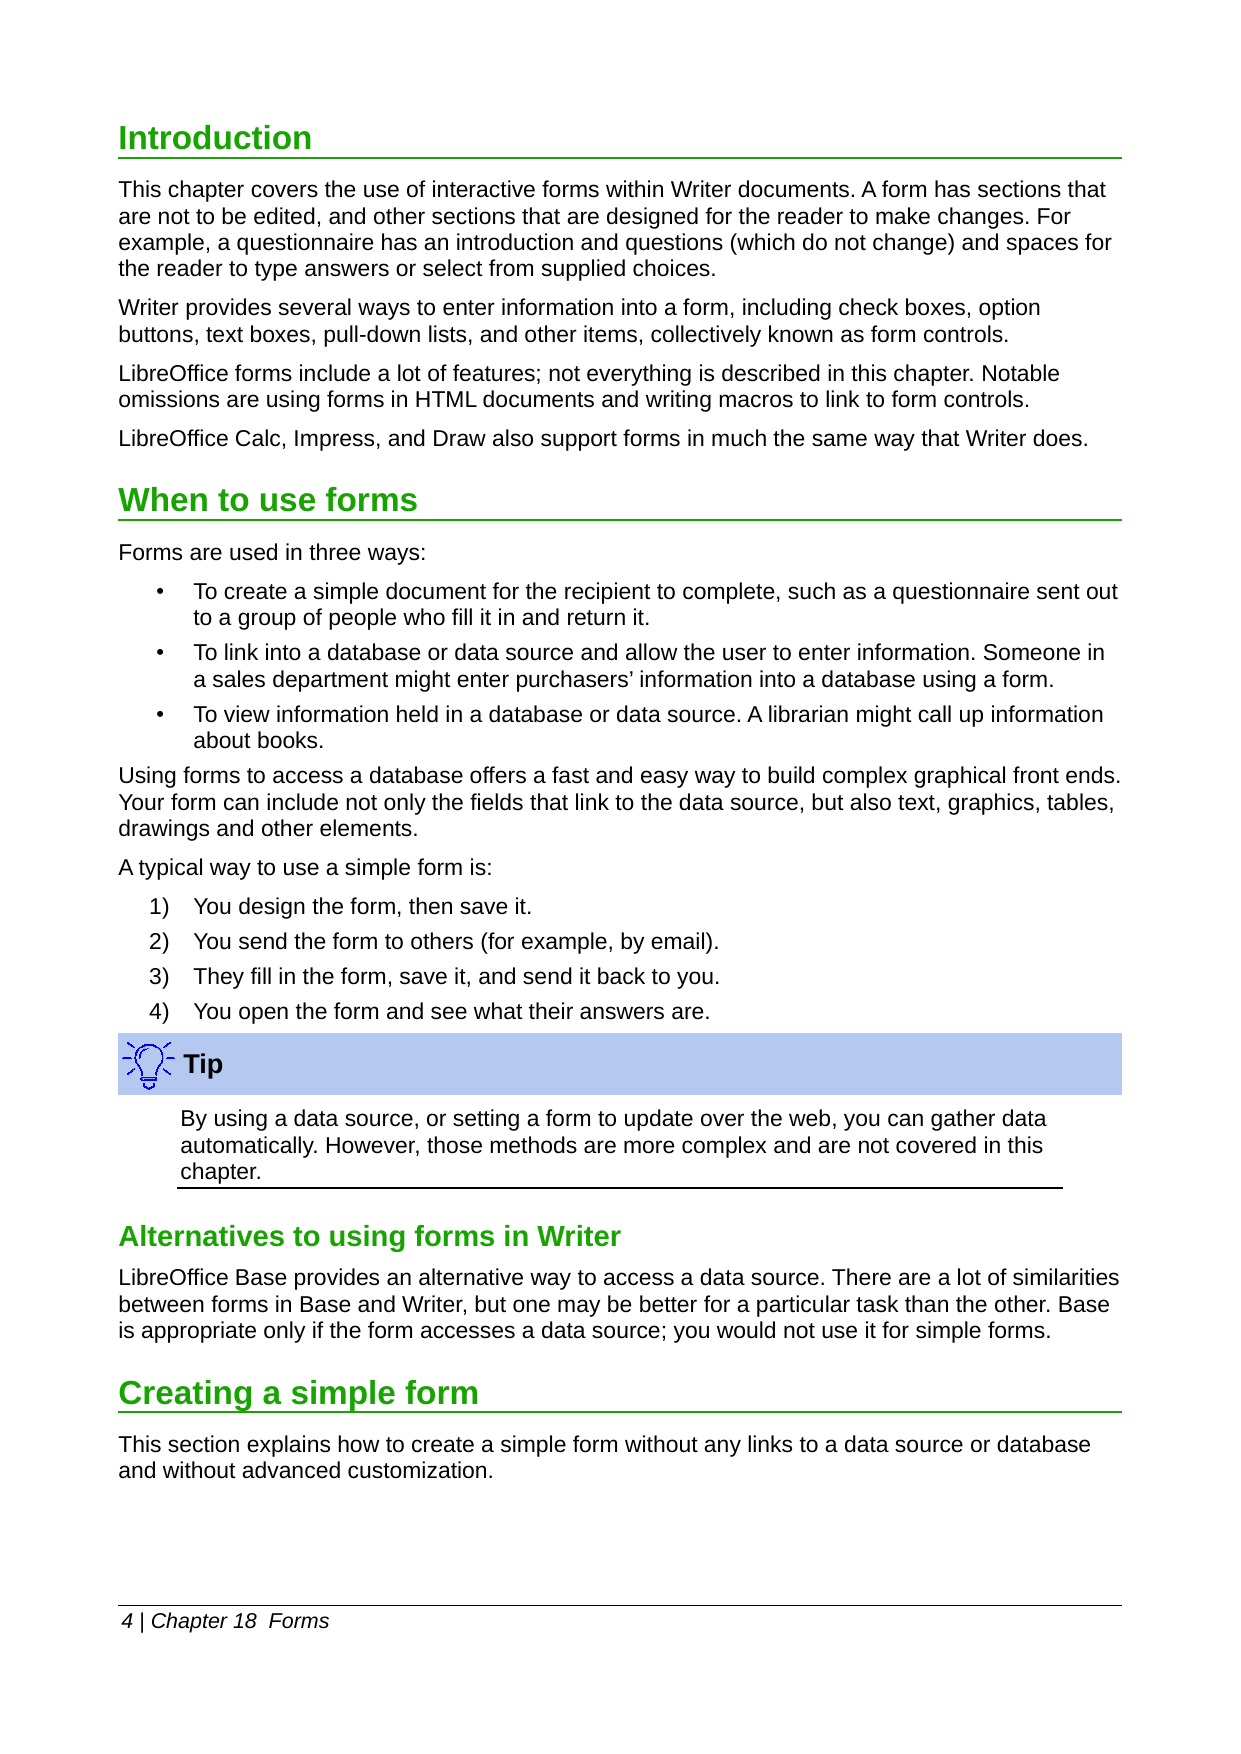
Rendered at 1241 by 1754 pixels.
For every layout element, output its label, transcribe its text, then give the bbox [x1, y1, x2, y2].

text LibreOffice Base provides an alternative way to access a data source. There are a lot of similarities between forms in Base and Writer, but one may be better for a particular task than the other. Base is appropriate only if the form accesses a data source; you would not use it for simple forms. [118, 1264, 1122, 1343]
text This section explains how to create a simple form without any links to a data source or database and without advanced customization. [118, 1431, 1122, 1484]
text Writer provides several ways to enter information into a form, including check boxes, option buttons, text boxes, pull-down lists, and other items, collectively known as form controls. [118, 294, 1122, 347]
subtitle Tip [118, 1033, 1122, 1095]
list To view information held in a database or data source. A librarian might call up information about books. [156, 701, 1122, 753]
list You design the form, then save it. [169, 893, 1122, 919]
list To create a simple document for the recipient to complete, such as a questionnaire sent out to a group of people who fill it in and return it. [156, 578, 1122, 630]
text LibreOffice forms include a lot of features; not everything is described in this chapter. Notable omissions are using forms in HTML documents and writing macros to link to form controls. [118, 359, 1122, 412]
list You open the form and see what their answers are. [169, 998, 1122, 1025]
text By using a data source, or setting a form to update over the web, you can gather data automatically. However, those methods are more complex and are not covered in this chapter. [177, 1102, 1063, 1187]
subtitle Creating a simple form [118, 1373, 1122, 1411]
subtitle Alternatives to using forms in Writer [118, 1219, 1122, 1252]
text LibreOffice Calc, Impress, and Draw also support forms in much the same way that Writer does. [118, 425, 1122, 451]
list You send the form to others (for example, by email). [169, 928, 1122, 954]
text This chapter covers the use of interactive forms within Writer documents. A form has sections that are not to be edited, and other sections that are designed for the reader to make changes. For example, a questionnaire has an introduction and questions (which do not change) and spaces for the reader to type answers or select from supplied choices. [118, 176, 1122, 282]
subtitle Introduction [118, 118, 1122, 157]
list Forms are used in three ways: [118, 539, 1122, 565]
list To link into a database or data source and allow the user to enter information. Someone in a sales department might enter purchasers’ information into a database using a form. [156, 639, 1122, 692]
text Using forms to access a database offers a fast and easy way to build complex graphical front ends. Your form can include not only the fields that link to the data source, but also text, graphics, tables, drawings and other elements. [118, 762, 1122, 841]
picture [119, 1034, 179, 1094]
subtitle When to use forms [118, 481, 1122, 519]
list A typical way to use a simple form is: [118, 854, 1122, 880]
list They fill in the form, save it, and send it back to you. [169, 963, 1122, 989]
